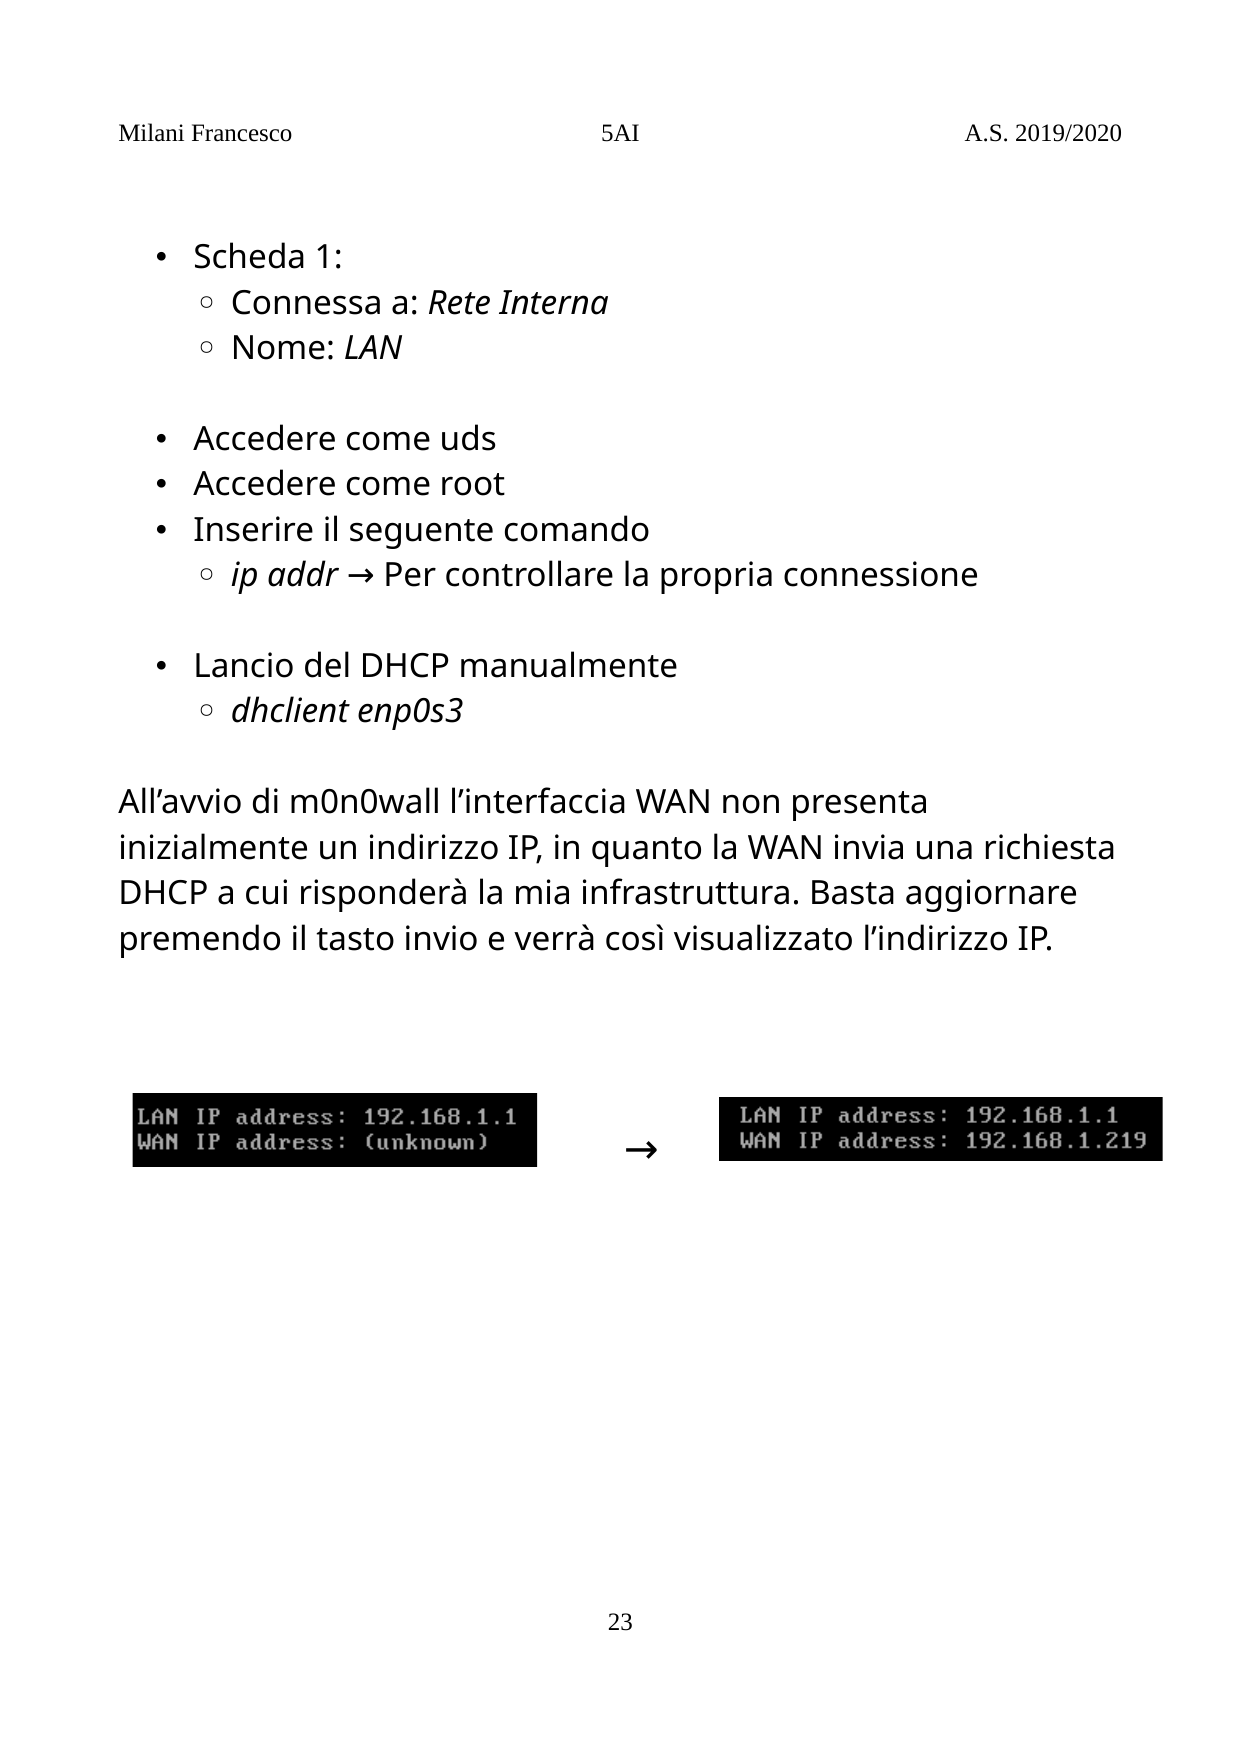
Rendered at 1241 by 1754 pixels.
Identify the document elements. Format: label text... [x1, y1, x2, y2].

text → [118, 1119, 1122, 1176]
list Lancio del DHCP manualmente [156, 642, 1122, 687]
list Accedere come root [156, 460, 1122, 506]
list Accedere come uds [156, 415, 1122, 460]
picture [719, 1097, 1163, 1161]
list dhclient enp0s3 [193, 687, 1122, 733]
text All’avvio di m0n0wall l’interfaccia WAN non presenta inizialmente un indirizzo IP, in quanto la WAN invia una richiesta DHCP a cui risponderà la mia infrastruttura. Basta aggiornare premendo il tasto invio e verrà così visualizzato l’indirizzo IP. [118, 778, 1122, 960]
picture [132, 1093, 538, 1167]
list Connessa a: Rete Interna [193, 278, 1122, 324]
list Nome: LAN [193, 324, 1122, 369]
list ip addr → Per controllare la propria connessione [193, 551, 1122, 596]
list Scheda 1: [156, 233, 1122, 278]
list Inserire il seguente comando [156, 506, 1122, 551]
